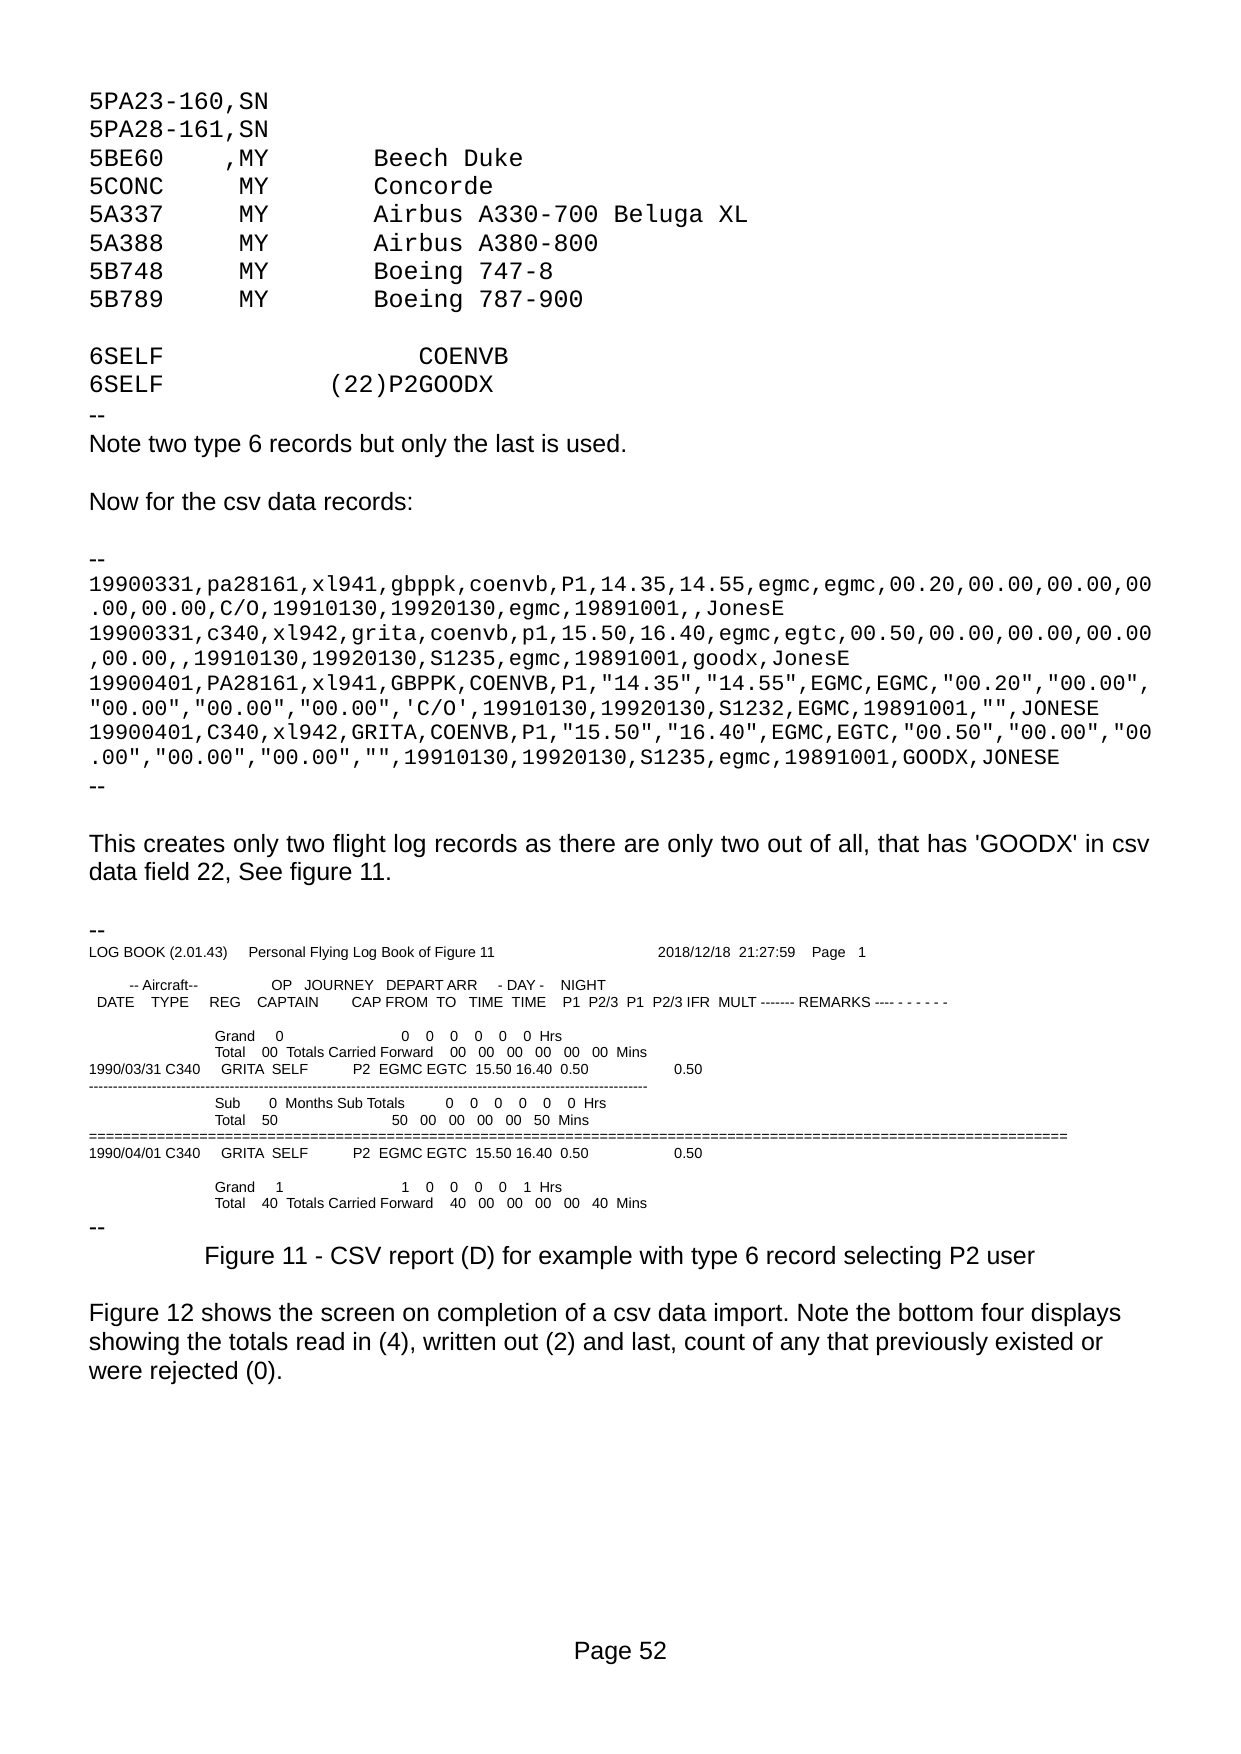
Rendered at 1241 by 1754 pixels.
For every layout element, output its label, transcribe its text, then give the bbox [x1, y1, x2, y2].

text 5B789 MY Boeing 787-900 [88, 287, 1152, 315]
text -- [88, 544, 1152, 573]
text 19900401,C340,xl942,GRITA,COENVB,P1,"15.50","16.40",EGMC,EGTC,"00.50","00.00","00.00","00.00","00.00","",19910130,19920130,S1235,egmc,19891001,GOODX,JONESE [88, 721, 1152, 771]
text 19900331,c340,xl942,grita,coenvb,p1,15.50,16.40,egmc,egtc,00.50,00.00,00.00,00.00,00.00,,19910130,19920130,S1235,egmc,19891001,goodx,JonesE [88, 622, 1152, 672]
text LOG BOOK (2.01.43) Personal Flying Log Book of Figure 11 2018/12/18 21:27:59 Page 1 -- Aircraft-- OP JOURNEY DEPART ARR - DAY - NIGHT DATE TYPE REG CAPTAIN CAP FROM TO TIME TIME P1 P2/3 P1 P2/3 IFR MULT ------- REMARKS ---- - - - - - - Grand 0 0 0 0 0 0 0 Hrs Total 00 Totals Carried Forward 00 00 00 00 00 00 Mins 1990/03/31 C340 GRITA SELF P2 EGMC EGTC 15.50 16.40 0.50 0.50 ------------------------------------------------------------------------------------------------------------------- Sub 0 Months Sub Totals 0 0 0 0 0 0 Hrs Total 50 50 00 00 00 00 50 Mins =================================================================================================================== 1990/04/01 C340 GRITA SELF P2 EGMC EGTC 15.50 16.40 0.50 0.50 Grand 1 1 0 0 0 0 1 Hrs Total 40 Totals Carried Forward 40 00 00 00 00 40 Mins -- [88, 943, 1152, 1241]
text Now for the csv data records: [88, 486, 1152, 515]
text 5CONC MY Concorde [88, 173, 1152, 202]
text 5PA23-160,SN [88, 88, 1152, 117]
text -- [88, 771, 1152, 800]
text Figure 11 - CSV report (D) for example with type 6 record selecting P2 user [88, 1241, 1152, 1269]
text 5BE60 ,MY Beech Duke [88, 145, 1152, 173]
text -- [88, 400, 1152, 429]
text 19900401,PA28161,xl941,GBPPK,COENVB,P1,"14.35","14.55",EGMC,EGMC,"00.20","00.00","00.00","00.00","00.00",'C/O',19910130,19920130,S1232,EGMC,19891001,"",JONESE [88, 672, 1152, 721]
text 5A337 MY Airbus A330-700 Beluga XL [88, 202, 1152, 230]
text Figure 12 shows the screen on completion of a csv data import. Note the bottom four displays showing the totals read in (4), written out (2) and last, count of any that previously existed or were rejected (0). [88, 1298, 1152, 1384]
text -- [88, 915, 1152, 943]
text 5PA28-161,SN [88, 117, 1152, 145]
text 6SELF (22)P2GOODX [88, 372, 1152, 400]
text 5B748 MY Boeing 747-8 [88, 258, 1152, 287]
text 5A388 MY Airbus A380-800 [88, 230, 1152, 258]
text This creates only two flight log records as there are only two out of all, that has 'GOODX' in csv data field 22, See figure 11. [88, 828, 1152, 886]
text Note two type 6 records but only the last is used. [88, 429, 1152, 458]
text 6SELF COENVB [88, 343, 1152, 372]
text 19900331,pa28161,xl941,gbppk,coenvb,P1,14.35,14.55,egmc,egmc,00.20,00.00,00.00,00.00,00.00,C/O,19910130,19920130,egmc,19891001,,JonesE [88, 573, 1152, 622]
